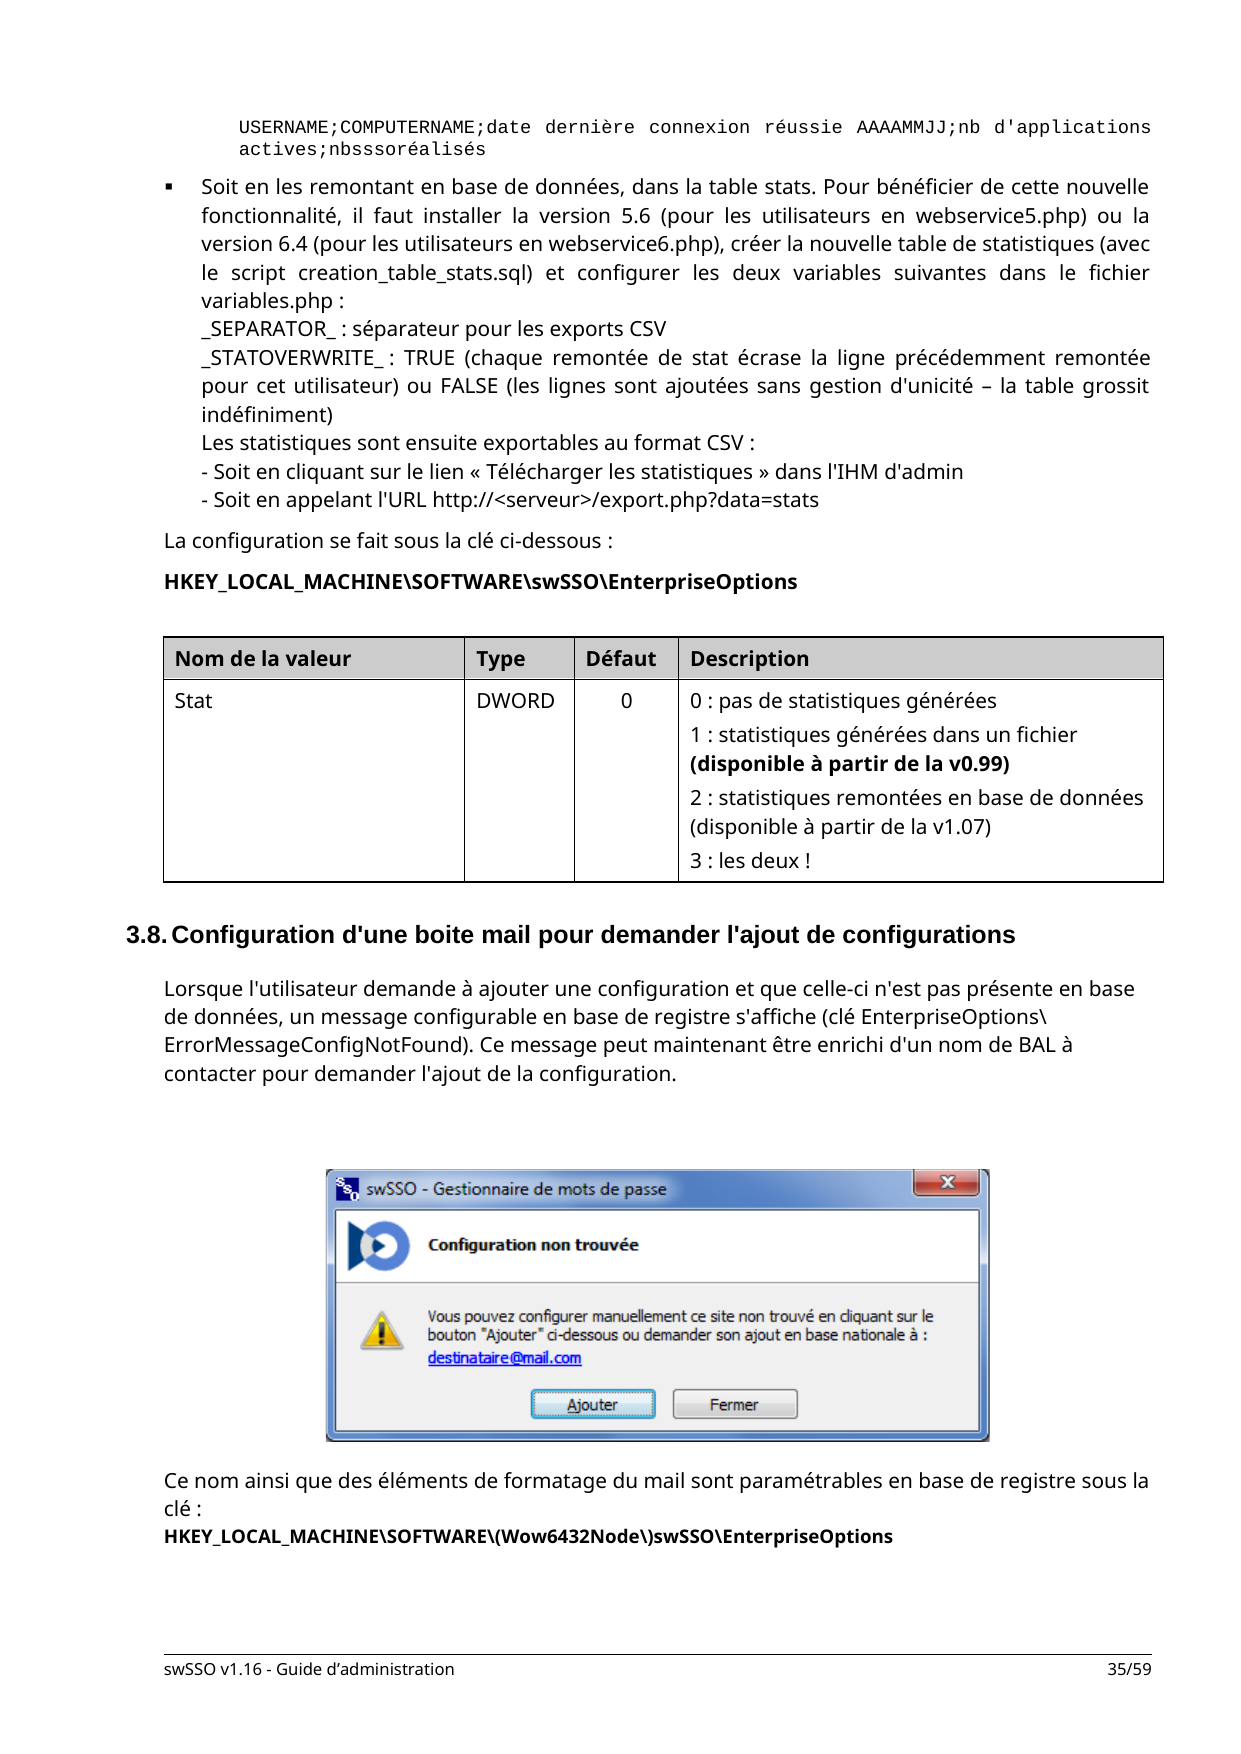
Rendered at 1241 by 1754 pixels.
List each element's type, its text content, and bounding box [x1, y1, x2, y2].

table_cell Stat [164, 680, 464, 881]
list Soit en les remontant en base de données, dans la table stats. Pour bénéficier de cette nouvelle fonctionnalité, il faut installer la version 5.6 (pour les utilisateurs en webservice5.php) ou la version 6.4 (pour les utilisateurs en webservice6.php), créer la nouvelle table de statistiques (avec le script creation_table_stats.sql) et configurer les deux variables suivantes dans le fichier variables.php : _SEPARATOR_ : séparateur pour les exports CSV _STATOVERWRITE_ : TRUE (chaque remontée de stat écrase la ligne précédemment remontée pour cet utilisateur) ou FALSE (les lignes sont ajoutées sans gestion d'unicité – la table grossit indéfiniment) Les statistiques sont ensuite exportables au format CSV : - Soit en cliquant sur le lien « Télécharger les statistiques » dans l'IHM d'admin - Soit en appelant l'URL http://<serveur>/export.php?data=stats [164, 172, 1152, 514]
table_header Description [679, 638, 1163, 678]
text Ce nom ainsi que des éléments de formatage du mail sont paramétrables en base de registre sous la clé : HKEY_LOCAL_MACHINE\SOFTWARE\(Wow6432Node\)swSSO\EnterpriseOptions [164, 1466, 1152, 1548]
table_header Nom de la valeur [164, 638, 464, 678]
text HKEY_LOCAL_MACHINE\SOFTWARE\swSSO\EnterpriseOptions [164, 567, 1152, 596]
table_header Type [465, 638, 574, 678]
table_cell 0 : pas de statistiques générées 1 : statistiques générées dans un fichier (disponible à partir de la v0.99) 2 : statistiques remontées en base de données (disponible à partir de la v1.07) 3 : les deux ! [679, 680, 1163, 881]
text Lorsque l'utilisateur demande à ajouter une configuration et que celle-ci n'est pas présente en base de données, un message configurable en base de registre s'affiche (clé EnterpriseOptions\ErrorMessageConfigNotFound). Ce message peut maintenant être enrichi d'un nom de BAL à contacter pour demander l'ajout de la configuration. [164, 974, 1152, 1087]
table_cell 0 [575, 680, 678, 881]
text USERNAME;COMPUTERNAME;date dernière connexion réussie AAAAMMJJ;nb d'applications actives;nbsssoréalisés [239, 118, 1152, 161]
table_header Défaut [575, 638, 678, 678]
text La configuration se fait sous la clé ci-dessous : [164, 526, 1152, 554]
table_cell DWORD [465, 680, 574, 881]
subtitle Configuration d'une boite mail pour demander l'ajout de configurations [126, 920, 1152, 949]
picture [325, 1169, 990, 1442]
